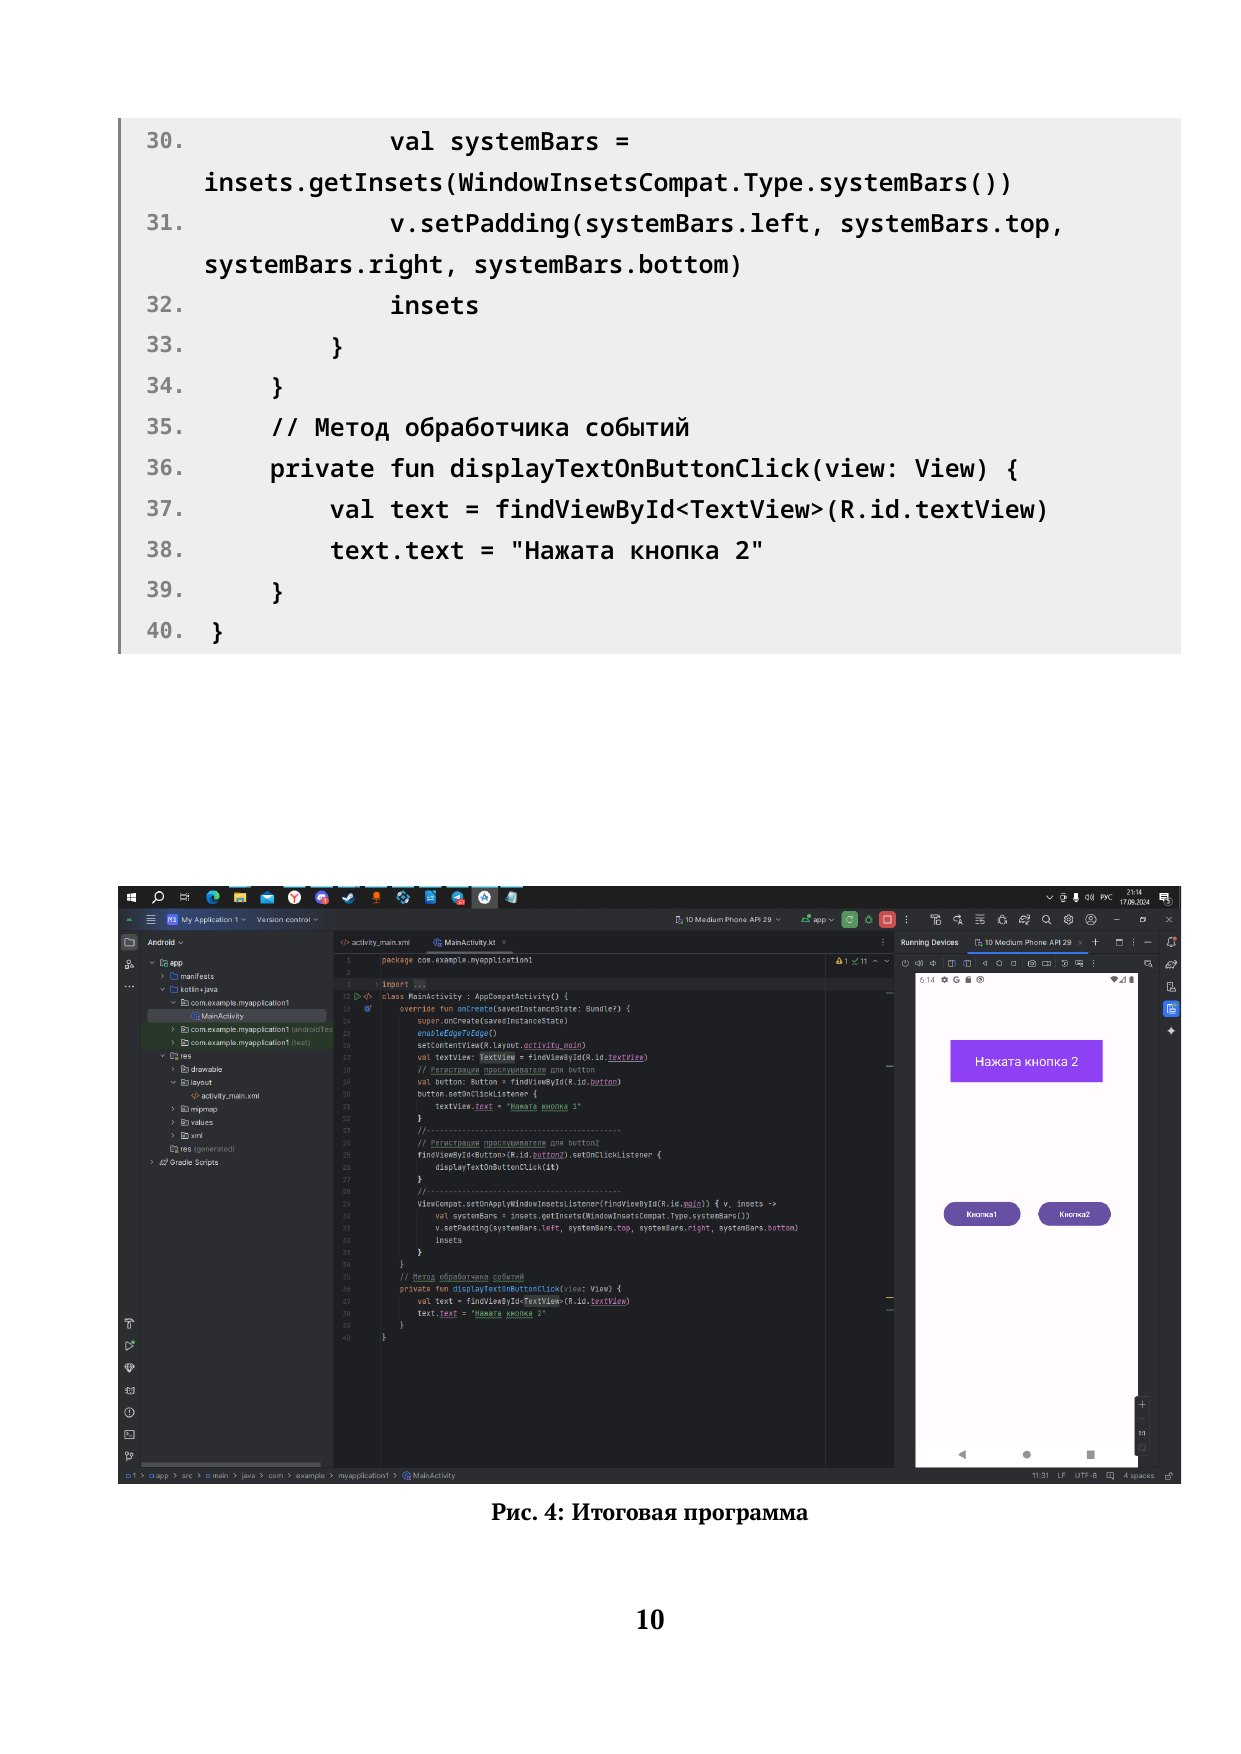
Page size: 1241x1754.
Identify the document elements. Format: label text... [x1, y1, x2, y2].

picture [118, 886, 1182, 1484]
list } [121, 608, 1181, 654]
list val text = findViewById<TextView>(R.id.textView) [121, 486, 1181, 526]
list private fun displayTextOnButtonClick(view: View) { [121, 445, 1181, 485]
list val systemBars = insets.getInsets(WindowInsetsCompat.Type.systemBars()) [121, 118, 1181, 199]
list } [121, 567, 1181, 607]
list v.setPadding(systemBars.left, systemBars.top, systemBars.right, systemBars.bottom) [121, 200, 1181, 281]
list } [121, 322, 1181, 362]
list text.text = "Нажата кнопка 2" [121, 526, 1181, 566]
text Рис. 4: Итоговая программа [118, 1484, 1181, 1525]
list insets [121, 281, 1181, 321]
list } [121, 363, 1181, 403]
list // Метод обработчика событий [121, 404, 1181, 444]
